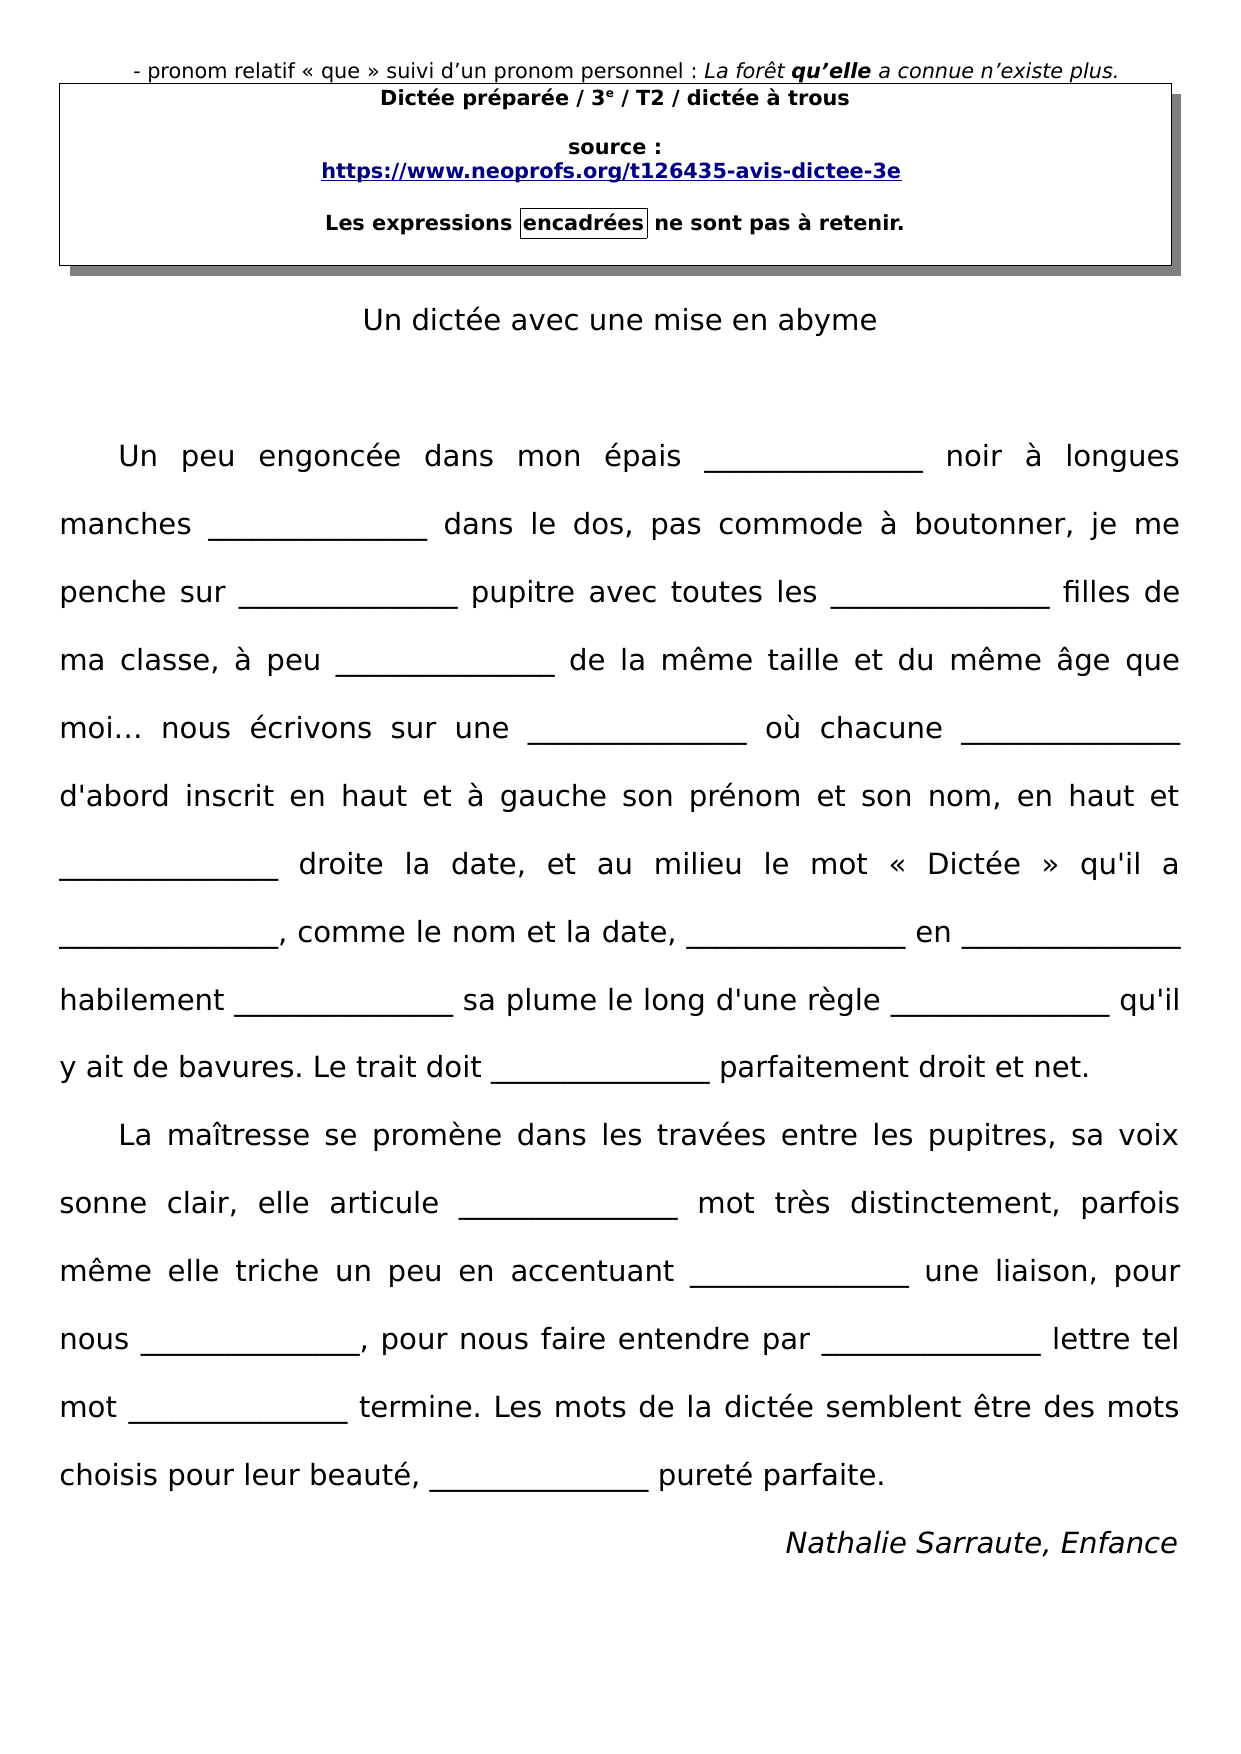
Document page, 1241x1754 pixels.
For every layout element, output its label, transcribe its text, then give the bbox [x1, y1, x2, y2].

text - pronom relatif « que » suivi d’un pronom personnel : La forêt qu’elle a connue n’existe plus. [59, 59, 1181, 83]
text Nathalie Sarraute, Enfance [59, 1526, 1181, 1560]
text Un dictée avec une mise en abyme [59, 304, 1181, 406]
text Les expressions encadrées ne sont pas à retenir. [60, 205, 1171, 238]
text https://www.neoprofs.org/t126435-avis-dictee-3e [60, 156, 1171, 183]
text Dictée préparée / 3e / T2 / dictée à trous [60, 84, 1171, 111]
text Un peu engoncée dans mon épais _______________ noir à longues manches _______________ dans le dos, pas commode à boutonner, je me penche sur _______________ pupitre avec toutes les _______________ filles de ma classe, à peu _______________ de la même taille et du même âge que moi… nous écrivons sur une _______________ où chacune _______________ d'abord inscrit en haut et à gauche son prénom et son nom, en haut et _______________ droite la date, et au milieu le mot « Dictée » qu'il a _______________, comme le nom et la date, _______________ en _______________ habilement _______________ sa plume le long d'une règle _______________ qu'il y ait de bavures. Le trait doit _______________ parfaitement droit et net. [59, 439, 1181, 1085]
text La maîtresse se promène dans les travées entre les pupitres, sa voix sonne clair, elle articule _______________ mot très distinctement, parfois même elle triche un peu en accentuant _______________ une liaison, pour nous _______________, pour nous faire entendre par _______________ lettre tel mot _______________ termine. Les mots de la dictée semblent être des mots choisis pour leur beauté, _______________ pureté parfaite. [59, 1119, 1181, 1492]
text source : [60, 132, 1171, 156]
